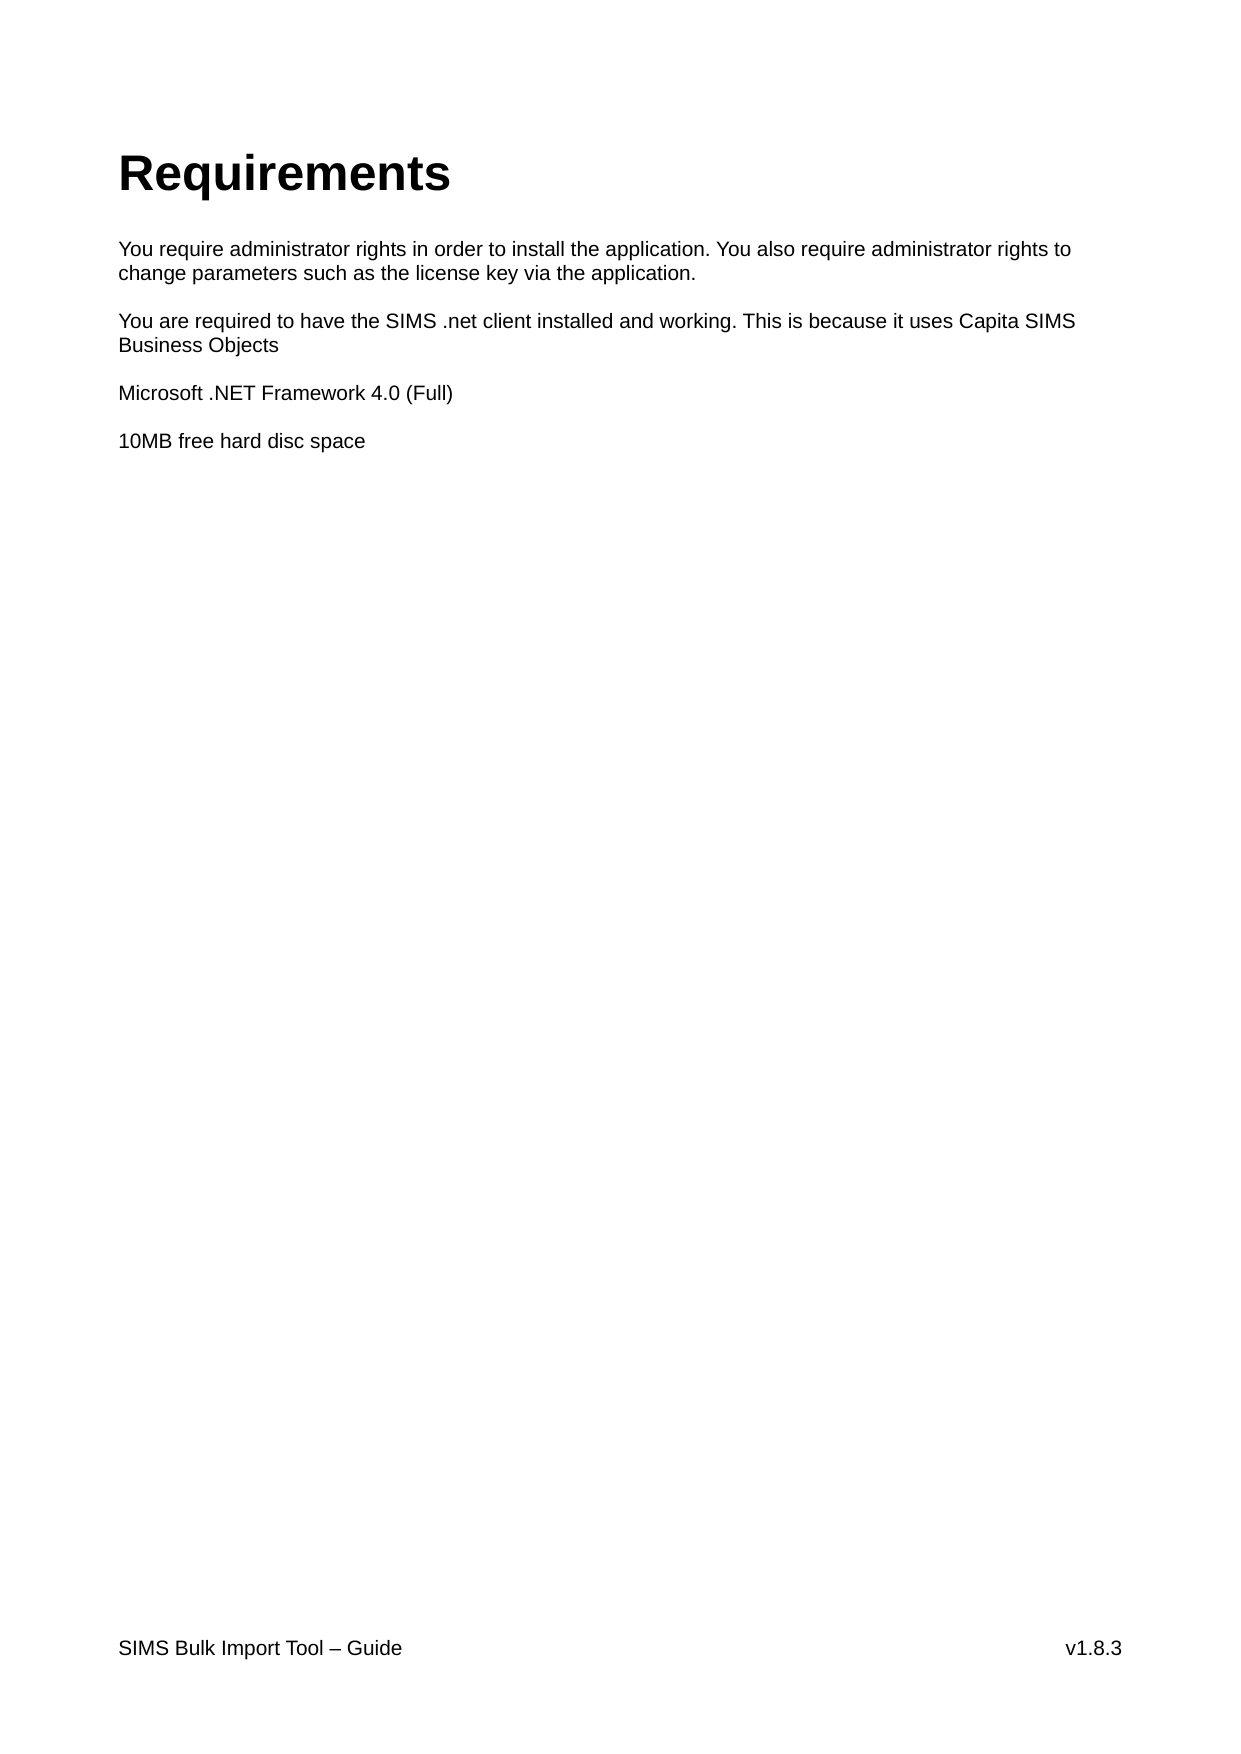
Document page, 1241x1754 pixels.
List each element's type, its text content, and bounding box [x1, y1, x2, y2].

text Microsoft .NET Framework 4.0 (Full) [118, 381, 1122, 405]
text You are required to have the SIMS .net client installed and working. This is because it uses Capita SIMS Business Objects [118, 309, 1122, 357]
subtitle Requirements [118, 143, 1122, 201]
text You require administrator rights in order to install the application. You also require administrator rights to change parameters such as the license key via the application. [118, 237, 1122, 285]
text 10MB free hard disc space [118, 429, 1122, 453]
